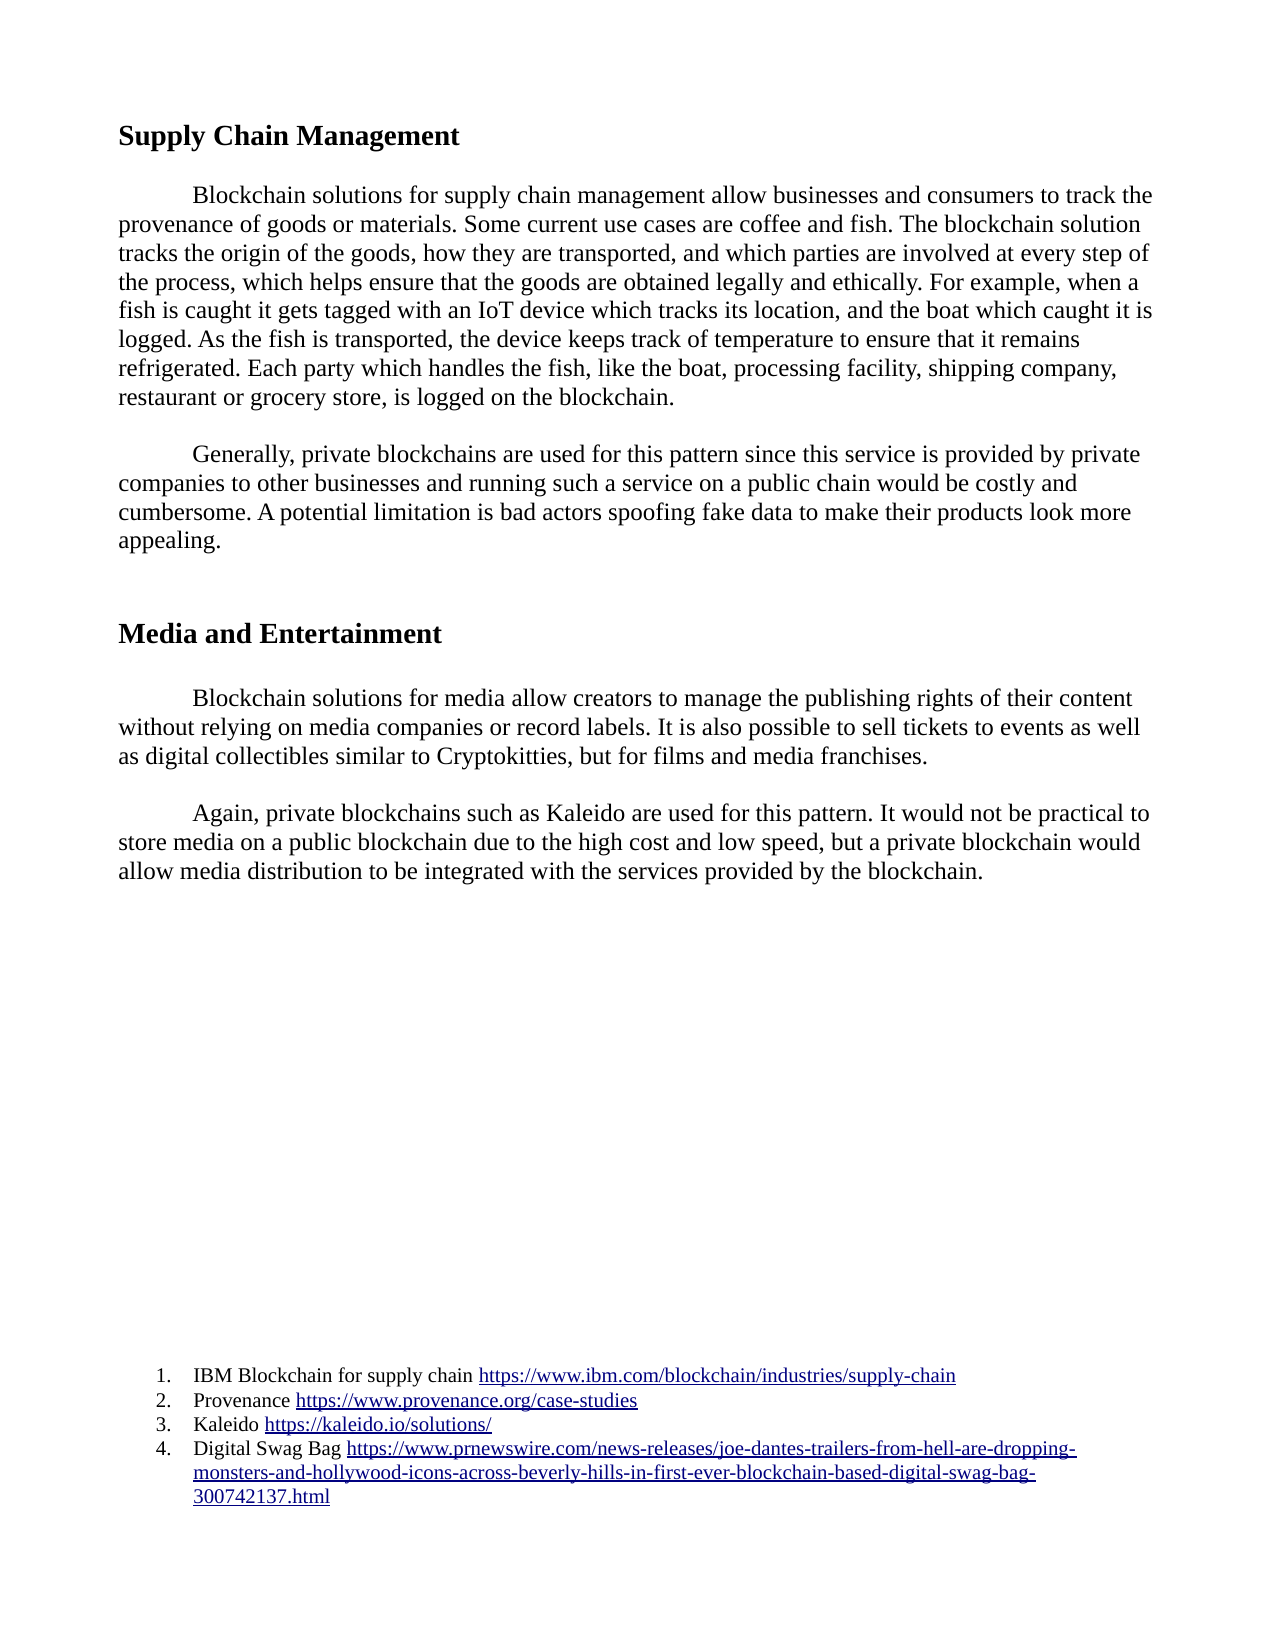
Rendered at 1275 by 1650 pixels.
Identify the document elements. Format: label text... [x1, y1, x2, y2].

text Blockchain solutions for supply chain management allow businesses and consumers to track the provenance of goods or materials. Some current use cases are coffee and fish. The blockchain solution tracks the origin of the goods, how they are transported, and which parties are involved at every step of the process, which helps ensure that the goods are obtained legally and ethically. For example, when a fish is caught it gets tagged with an IoT device which tracks its location, and the boat which caught it is logged. As the fish is transported, the device keeps track of temperature to ensure that it remains refrigerated. Each party which handles the fish, like the boat, processing facility, shipping company, restaurant or grocery store, is logged on the blockchain. [118, 180, 1157, 410]
text Again, private blockchains such as Kaleido are used for this pattern. It would not be practical to store media on a public blockchain due to the high cost and low speed, but a private blockchain would allow media distribution to be integrated with the services provided by the blockchain. [118, 798, 1157, 885]
text Supply Chain Management [118, 118, 1157, 152]
text Blockchain solutions for media allow creators to manage the publishing rights of their content without relying on media companies or record labels. It is also possible to sell tickets to events as well as digital collectibles similar to Cryptokitties, but for films and media franchises. [118, 683, 1157, 770]
text Media and Entertainment [118, 616, 1157, 650]
text Generally, private blockchains are used for this pattern since this service is provided by private companies to other businesses and running such a service on a public chain would be costly and cumbersome. A potential limitation is bad actors spoofing fake data to make their products look more appealing. [118, 439, 1157, 554]
